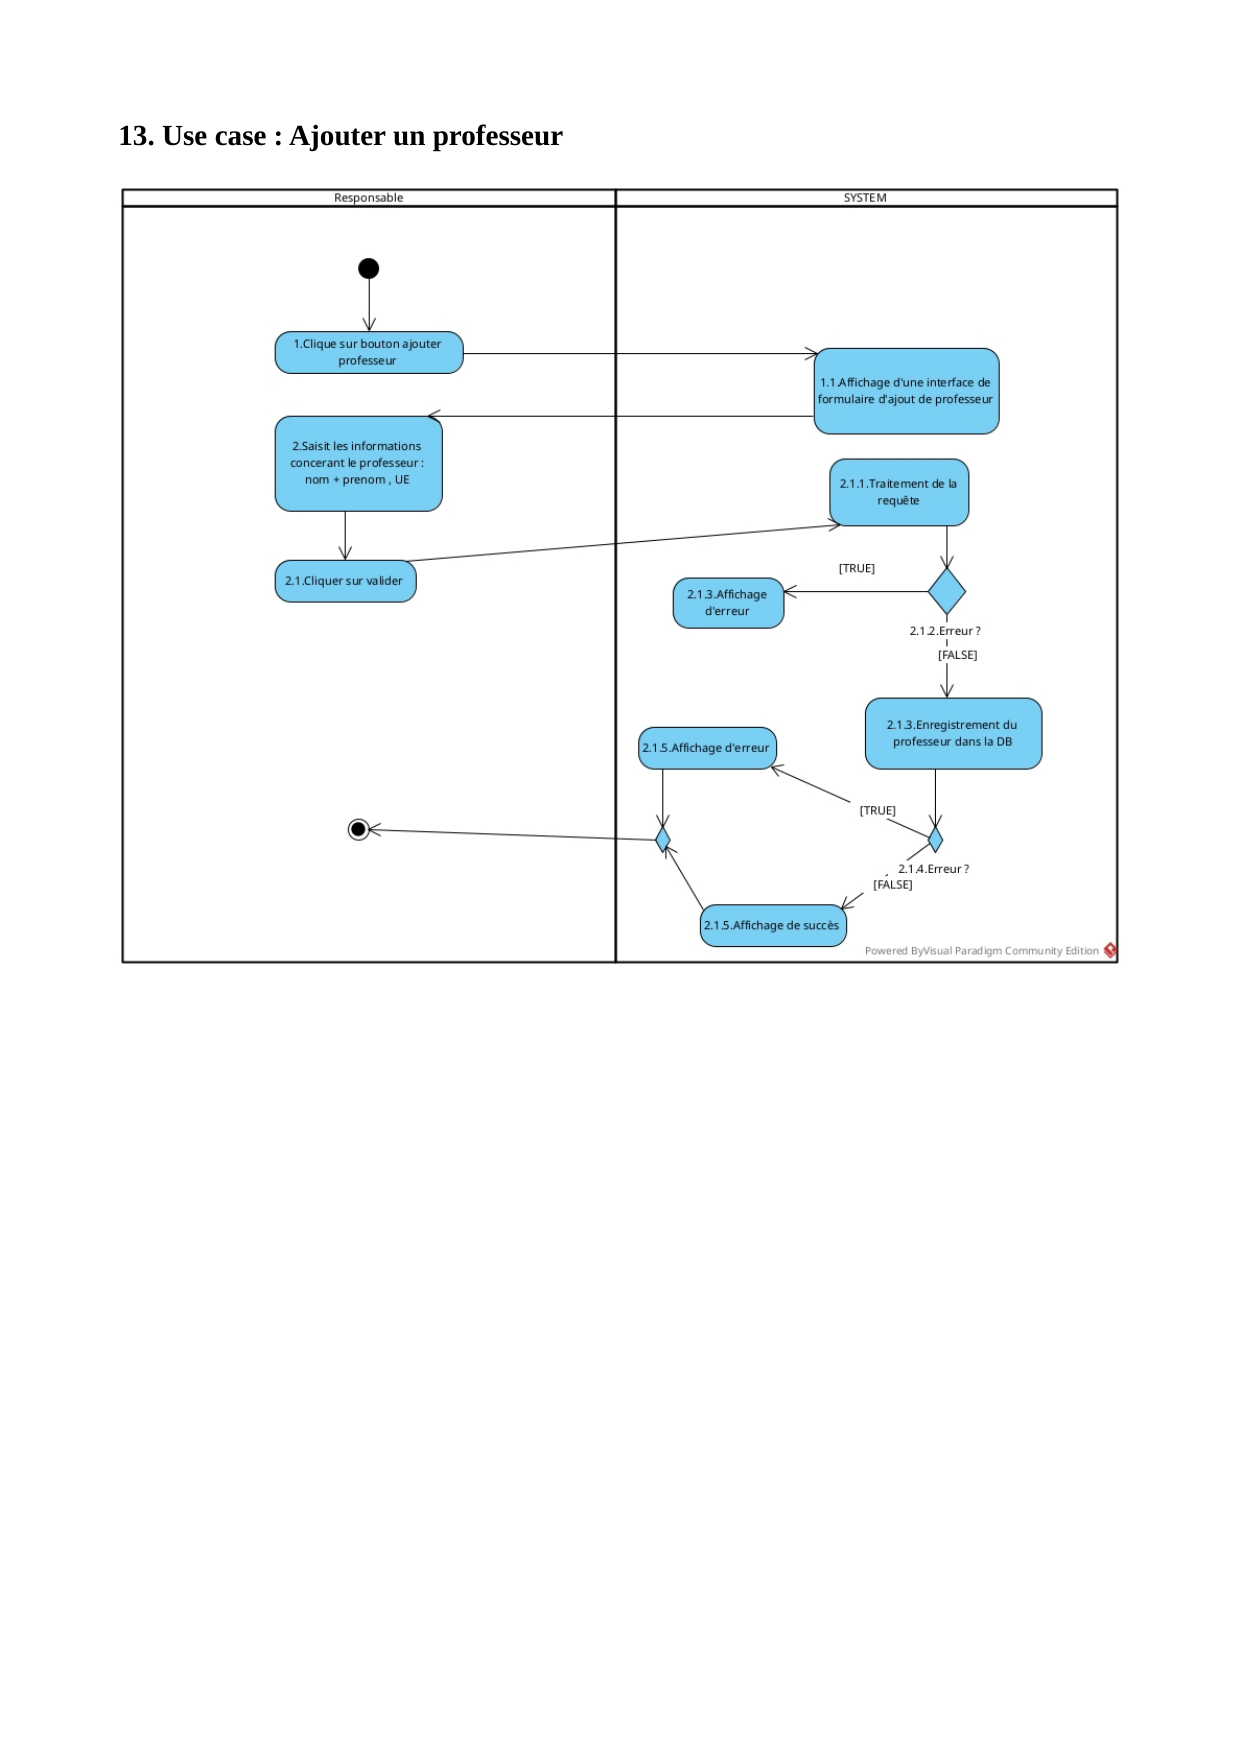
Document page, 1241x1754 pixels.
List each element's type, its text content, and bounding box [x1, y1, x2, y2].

text 13. Use case : Ajouter un professeur [118, 118, 1122, 152]
picture [118, 185, 1123, 968]
